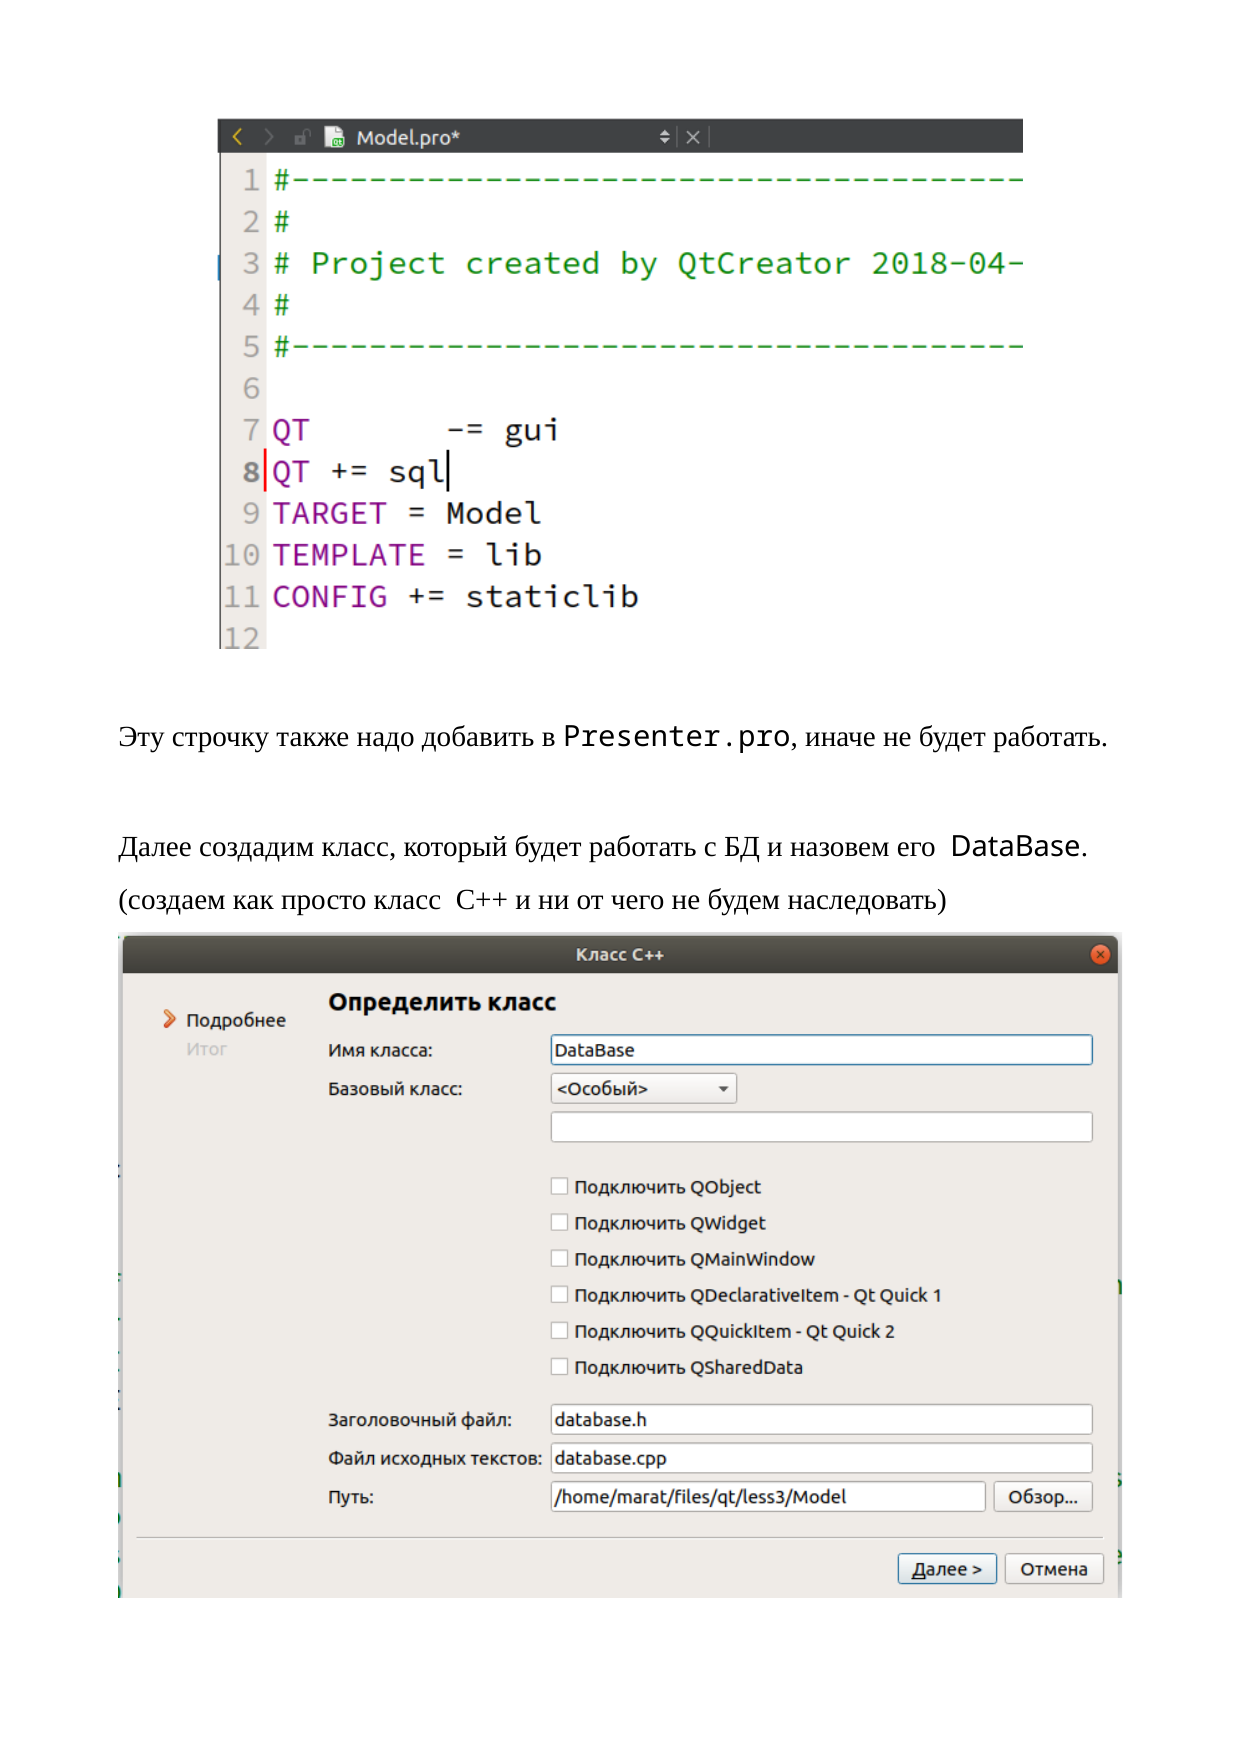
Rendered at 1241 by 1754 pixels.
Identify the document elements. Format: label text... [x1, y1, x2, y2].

picture [118, 932, 1123, 1598]
picture [217, 118, 1023, 649]
text Эту строчку также надо добавить в Presenter.pro, иначе не будет работать. [118, 716, 1122, 755]
text Далее создадим класс, который будет работать с БД и назовем его DataBase. (создаем как просто класс С++ и ни от чего не будем наследовать) [118, 825, 1122, 915]
